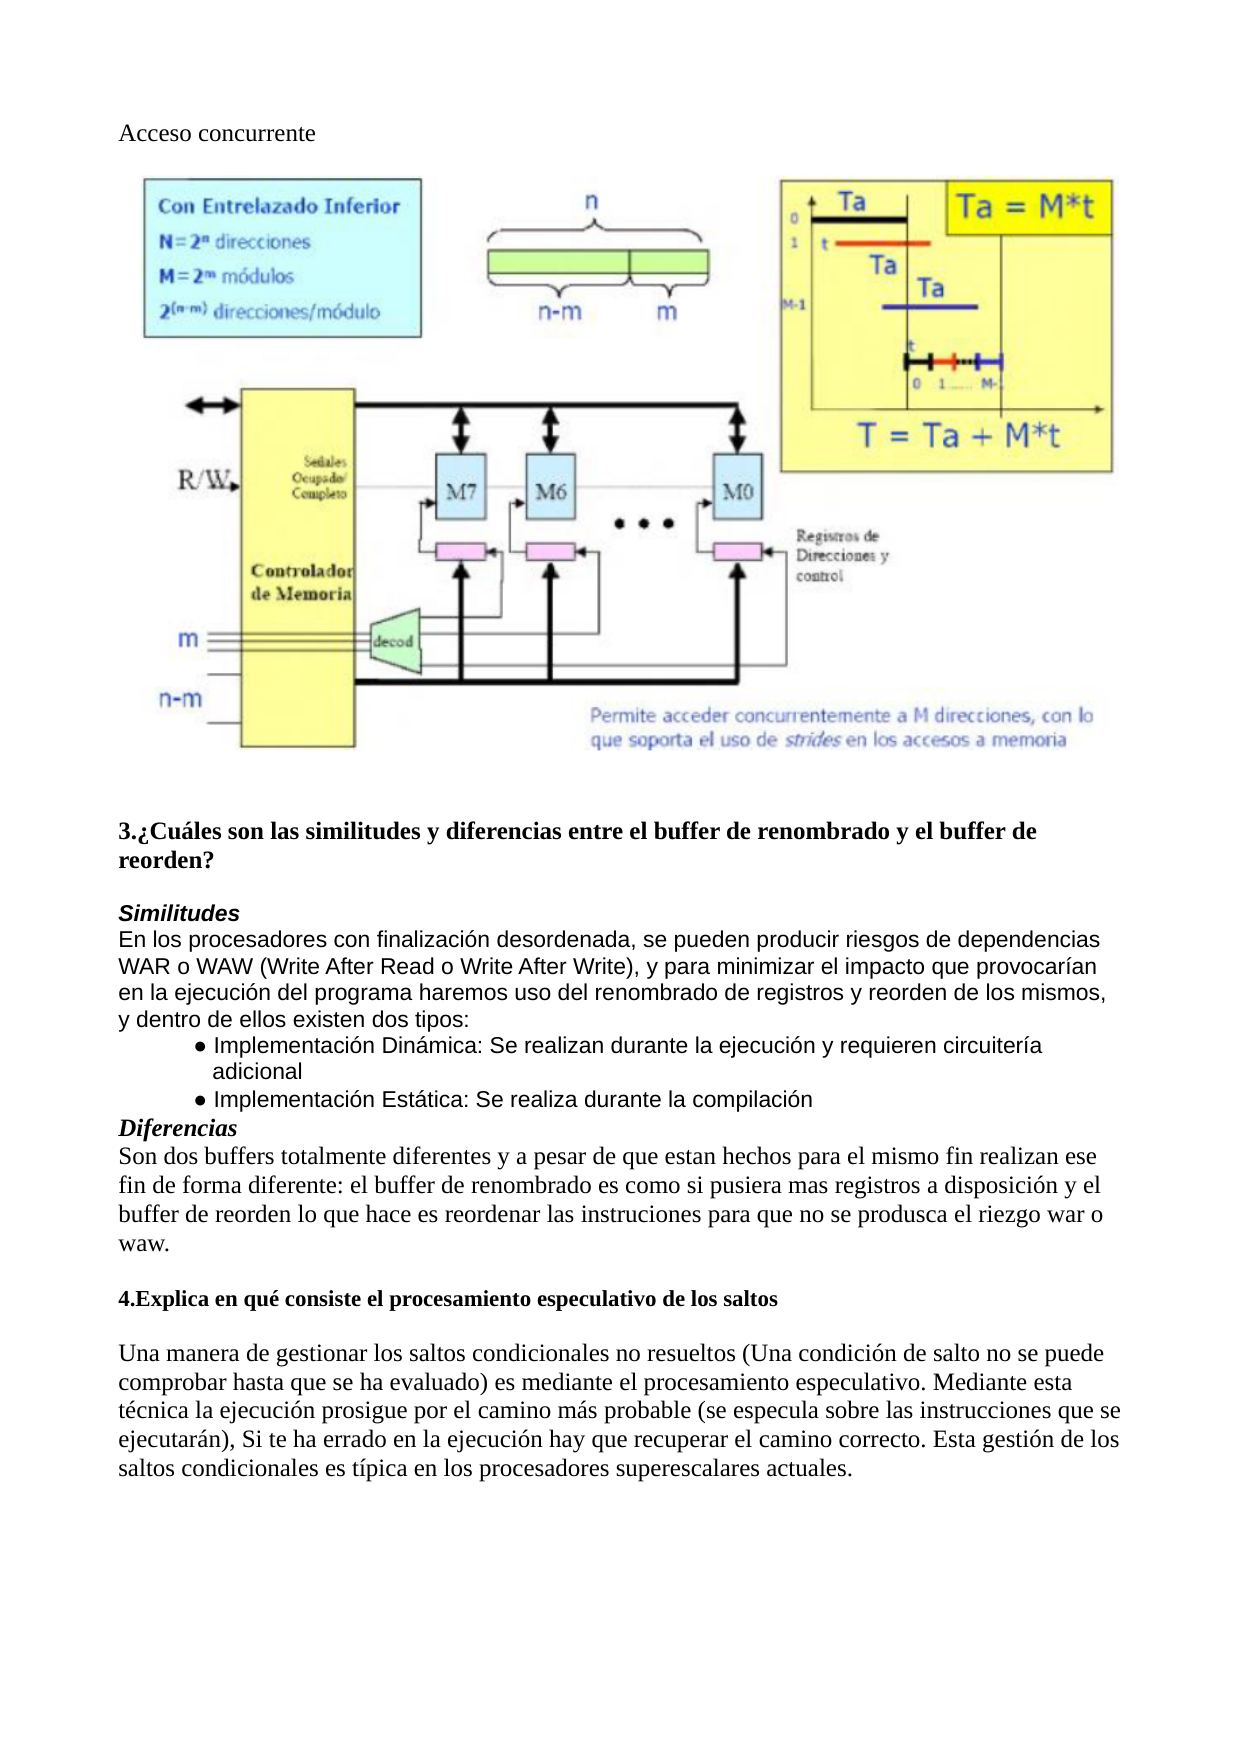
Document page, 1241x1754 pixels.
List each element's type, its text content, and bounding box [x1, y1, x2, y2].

text Una manera de gestionar los saltos condicionales no resueltos (Una condición de salto no se puede comprobar hasta que se ha evaluado) es mediante el procesamiento especulativo. Mediante esta técnica la ejecución prosigue por el camino más probable (se especula sobre las instrucciones que se ejecutarán), Si te ha errado en la ejecución hay que recuperar el camino correcto. Esta gestión de los saltos condicionales es típica en los procesadores superescalares actuales. [118, 1338, 1122, 1482]
text Diferencias [118, 1113, 1122, 1141]
text Acceso concurrente [118, 118, 1122, 146]
text ● Implementación Dinámica: Se realizan durante la ejecución y requieren circuitería adicional [118, 1032, 1122, 1084]
text ● Implementación Estática: Se realiza durante la compilación [118, 1086, 1122, 1113]
text Son dos buffers totalmente diferentes y a pesar de que estan hechos para el mismo fin realizan ese fin de forma diferente: el buffer de renombrado es como si pusiera mas registros a disposición y el buffer de reorden lo que hace es reordenar las instruciones para que no se produsca el riezgo war o waw. [118, 1141, 1122, 1256]
picture [118, 146, 1123, 764]
text 4.Explica en qué consiste el procesamiento especulativo de los saltos [118, 1285, 1122, 1312]
text 3.¿Cuáles son las similitudes y diferencias entre el buffer de renombrado y el buffer de reorden? [118, 816, 1122, 874]
text En los procesadores con finalización desordenada, se pueden producir riesgos de dependencias WAR o WAW (Write After Read o Write After Write), y para minimizar el impacto que provocarían en la ejecución del programa haremos uso del renombrado de registros y reorden de los mismos, y dentro de ellos existen dos tipos: [118, 926, 1122, 1032]
text Similitudes [118, 900, 1122, 926]
